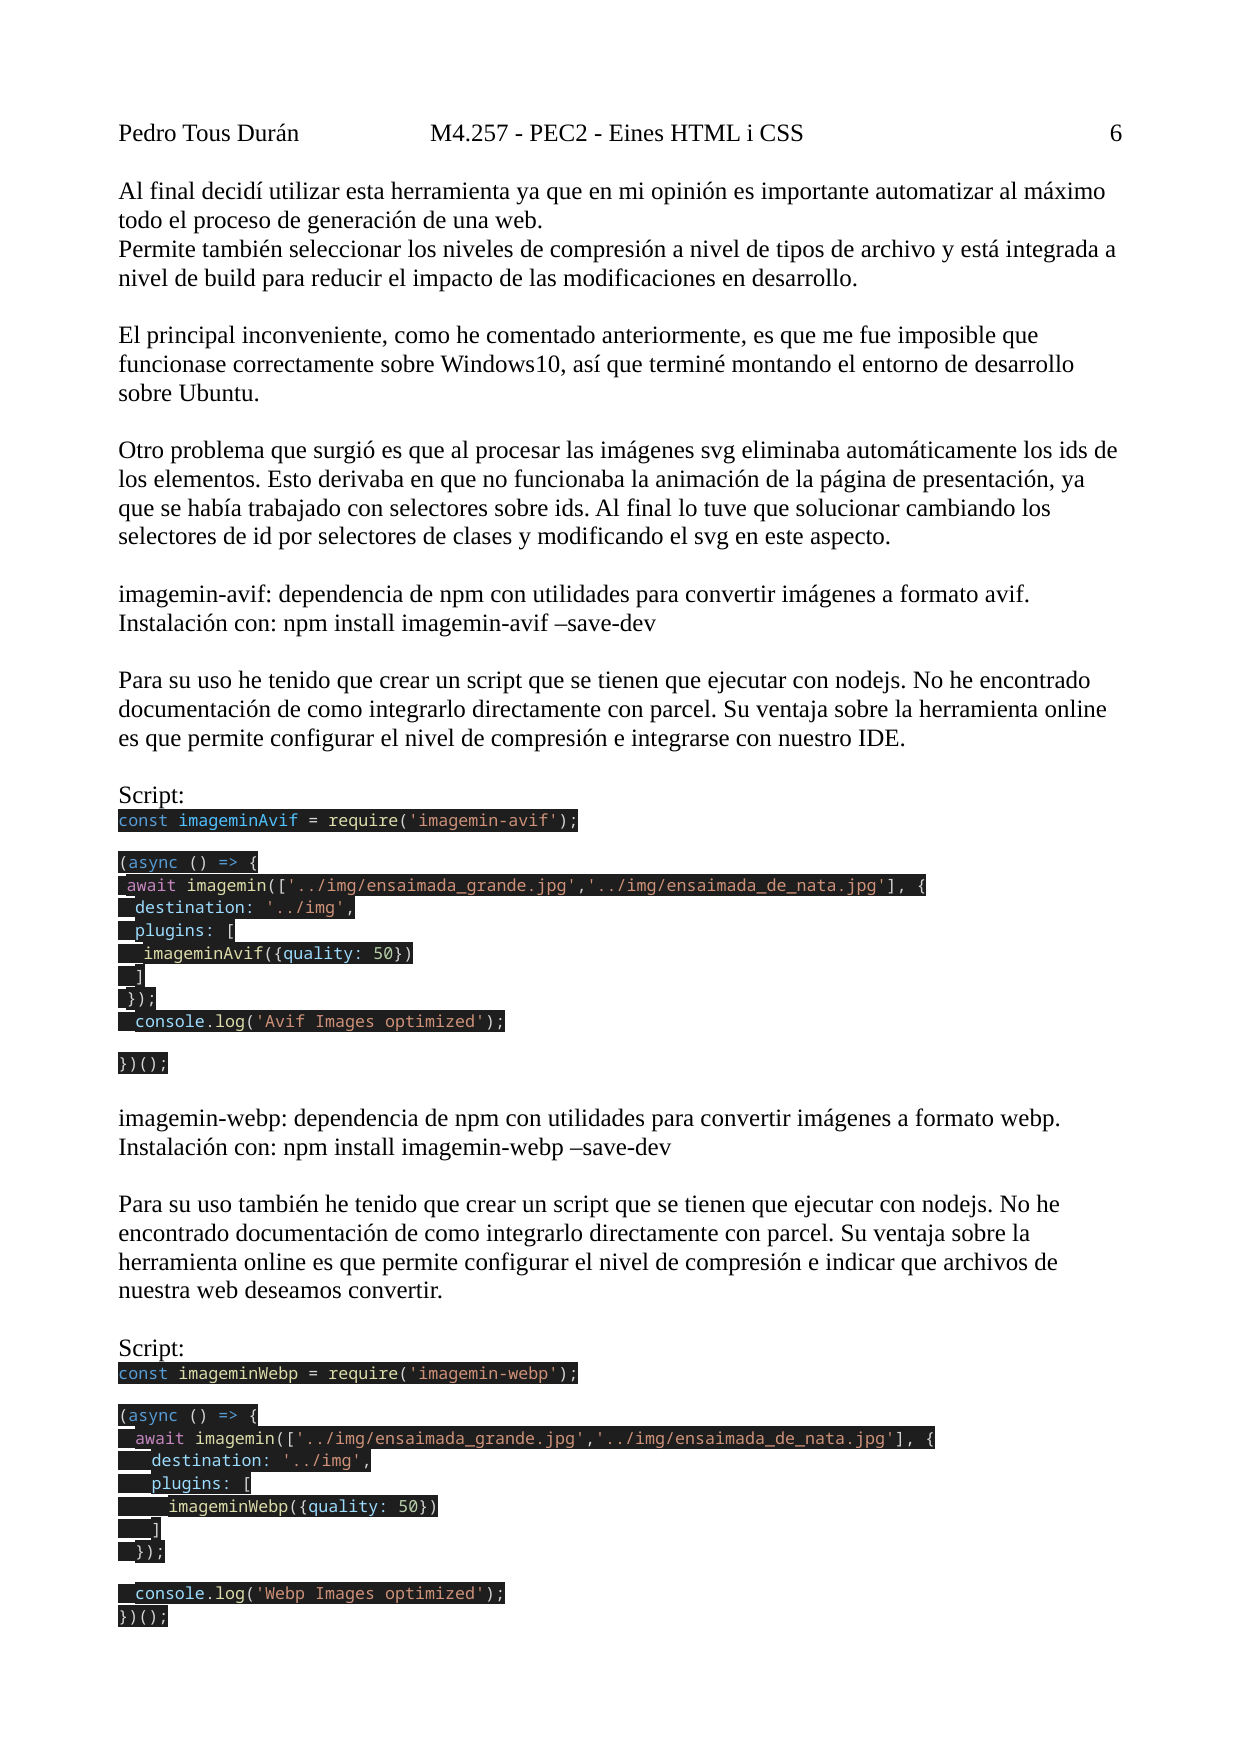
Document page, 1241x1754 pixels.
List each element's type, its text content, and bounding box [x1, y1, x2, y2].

text Permite también seleccionar los niveles de compresión a nivel de tipos de archivo y está integrada a nivel de build para reducir el impacto de las modificaciones en desarrollo. [118, 234, 1122, 291]
text const imageminAvif = require('imagemin-avif'); [118, 809, 1122, 832]
text })(); [118, 1604, 1122, 1627]
text plugins: [ [118, 919, 1122, 942]
text imageminWebp({quality: 50}) [118, 1494, 1122, 1517]
text }); [118, 987, 1122, 1010]
text Para su uso he tenido que crear un script que se tienen que ejecutar con nodejs. No he encontrado documentación de como integrarlo directamente con parcel. Su ventaja sobre la herramienta online es que permite configurar el nivel de compresión e integrarse con nuestro IDE. [118, 665, 1122, 751]
text imagemin-avif: dependencia de npm con utilidades para convertir imágenes a formato avif. Instalación con: npm install imagemin-avif –save-dev [118, 579, 1122, 636]
text imagemin-webp: dependencia de npm con utilidades para convertir imágenes a formato webp. Instalación con: npm install imagemin-webp –save-dev [118, 1103, 1122, 1161]
text Otro problema que surgió es que al procesar las imágenes svg eliminaba automáticamente los ids de los elementos. Esto derivaba en que no funcionaba la animación de la página de presentación, ya que se había trabajado con selectores sobre ids. Al final lo tuve que solucionar cambiando los selectores de id por selectores de clases y modificando el svg en este aspecto. [118, 435, 1122, 550]
text Script: [118, 780, 1122, 809]
text }); [118, 1540, 1122, 1563]
text const imageminWebp = require('imagemin-webp'); [118, 1362, 1122, 1384]
text destination: '../img', [118, 1449, 1122, 1472]
text console.log('Avif Images optimized'); [118, 1010, 1122, 1032]
text })(); [118, 1052, 1122, 1074]
text await imagemin(['../img/ensaimada_grande.jpg','../img/ensaimada_de_nata.jpg'], { [118, 1426, 1122, 1449]
text (async () => { [118, 1404, 1122, 1426]
text Al final decidí utilizar esta herramienta ya que en mi opinión es importante automatizar al máximo todo el proceso de generación de una web. [118, 176, 1122, 234]
text destination: '../img', [118, 896, 1122, 919]
text plugins: [ [118, 1472, 1122, 1494]
text Para su uso también he tenido que crear un script que se tienen que ejecutar con nodejs. No he encontrado documentación de como integrarlo directamente con parcel. Su ventaja sobre la herramienta online es que permite configurar el nivel de compresión e indicar que archivos de nuestra web deseamos convertir. [118, 1189, 1122, 1304]
text (async () => { [118, 851, 1122, 873]
text ] [118, 964, 1122, 987]
text await imagemin(['../img/ensaimada_grande.jpg','../img/ensaimada_de_nata.jpg'], { [118, 873, 1122, 896]
text Script: [118, 1333, 1122, 1362]
text imageminAvif({quality: 50}) [118, 942, 1122, 964]
text El principal inconveniente, como he comentado anteriormente, es que me fue imposible que funcionase correctamente sobre Windows10, así que terminé montando el entorno de desarrollo sobre Ubuntu. [118, 320, 1122, 406]
text ] [118, 1517, 1122, 1540]
text console.log('Webp Images optimized'); [118, 1582, 1122, 1604]
